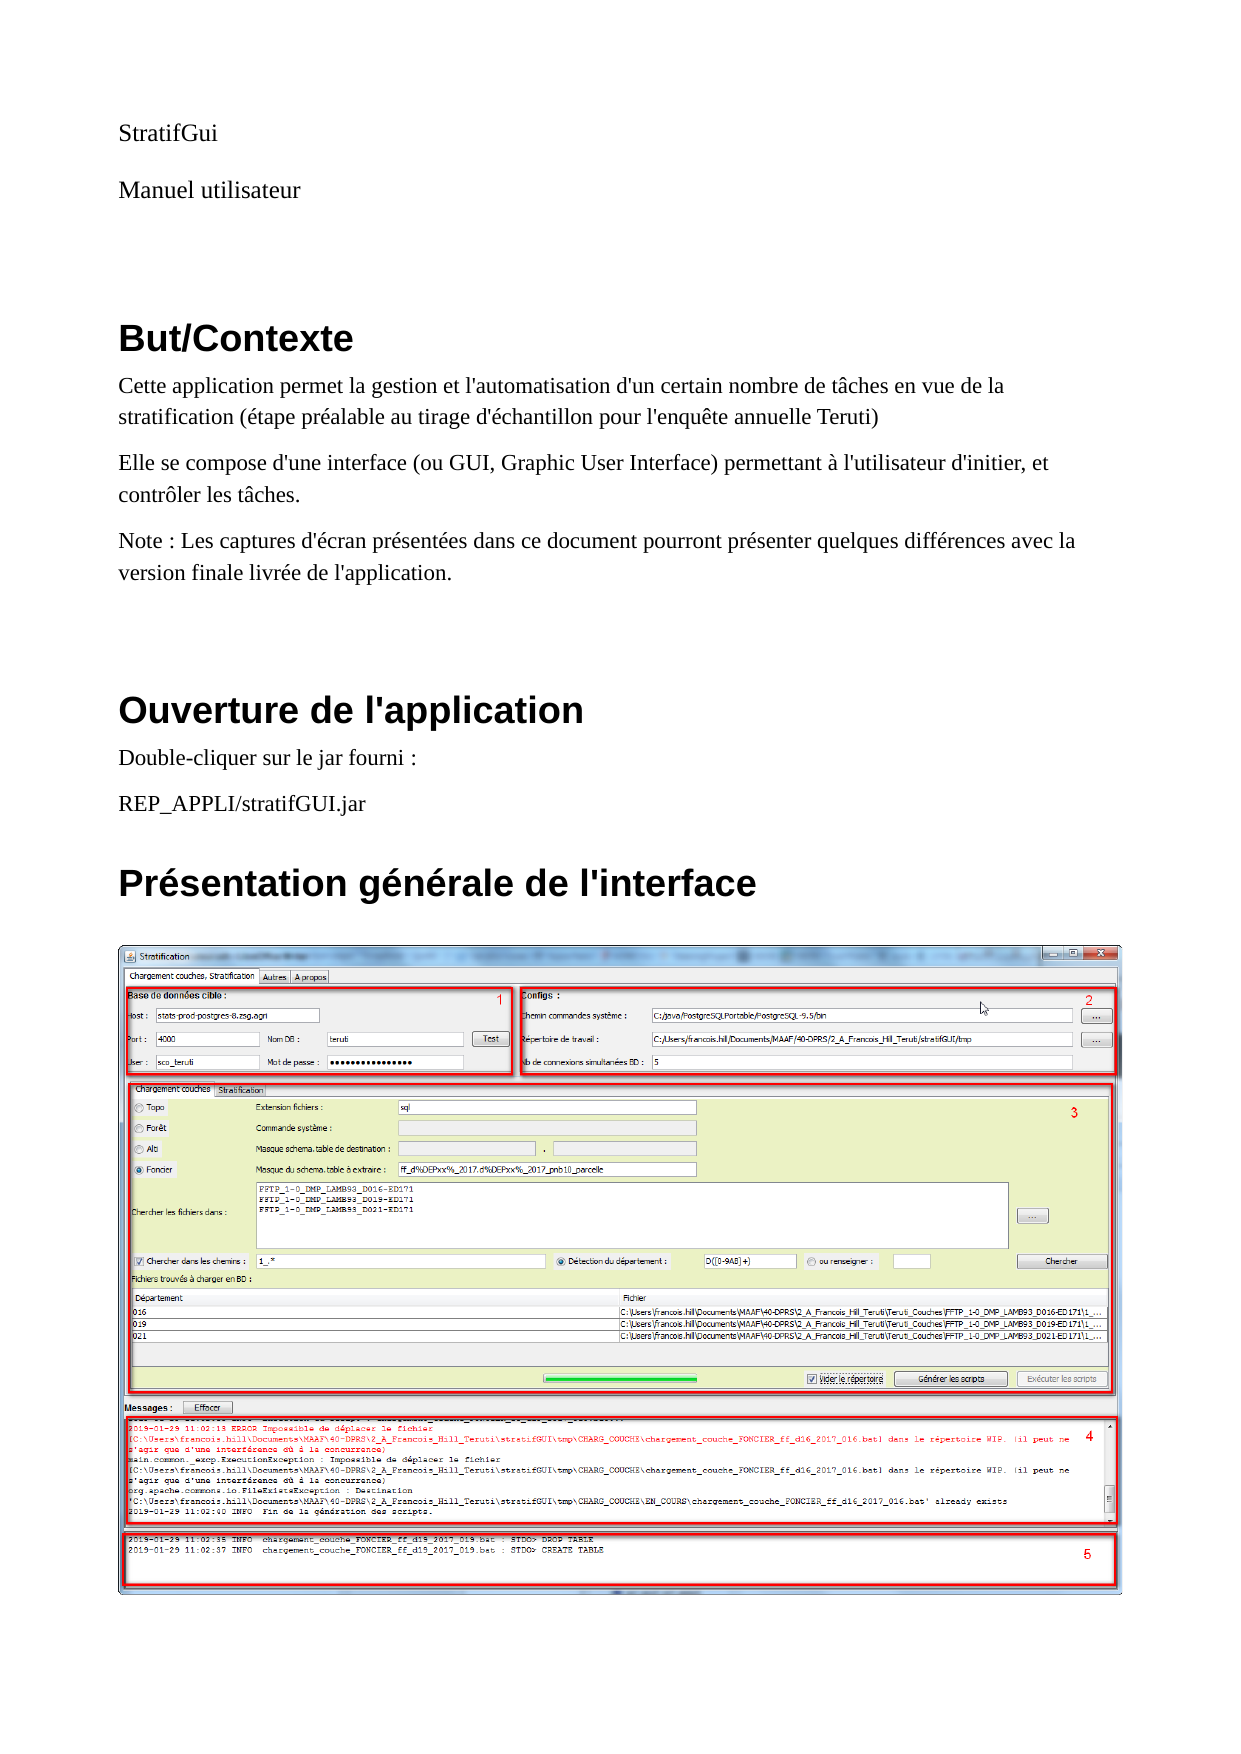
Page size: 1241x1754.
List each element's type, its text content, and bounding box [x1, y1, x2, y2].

text Note : Les captures d'écran présentées dans ce document pourront présenter quelques différences avec la version finale livrée de l'application. [118, 527, 1122, 585]
subtitle Ouverture de l'application [118, 687, 1122, 731]
text REP_APPLI/stratifGUI.jar [118, 790, 1122, 816]
text Elle se compose d'une interface (ou GUI, Graphic User Interface) permettant à l'utilisateur d'initier, et contrôler les tâches. [118, 449, 1122, 507]
picture [118, 945, 1123, 1595]
text Manuel utilisateur [118, 176, 1122, 204]
subtitle But/Contexte [118, 316, 1122, 359]
subtitle Présentation générale de l'interface [118, 861, 1122, 904]
text Cette application permet la gestion et l'automatisation d'un certain nombre de tâches en vue de la stratification (étape préalable au tirage d'échantillon pour l'enquête annuelle Teruti) [118, 372, 1122, 430]
text Double-cliquer sur le jar fourni : [118, 743, 1122, 770]
text StratifGui [118, 118, 1122, 147]
